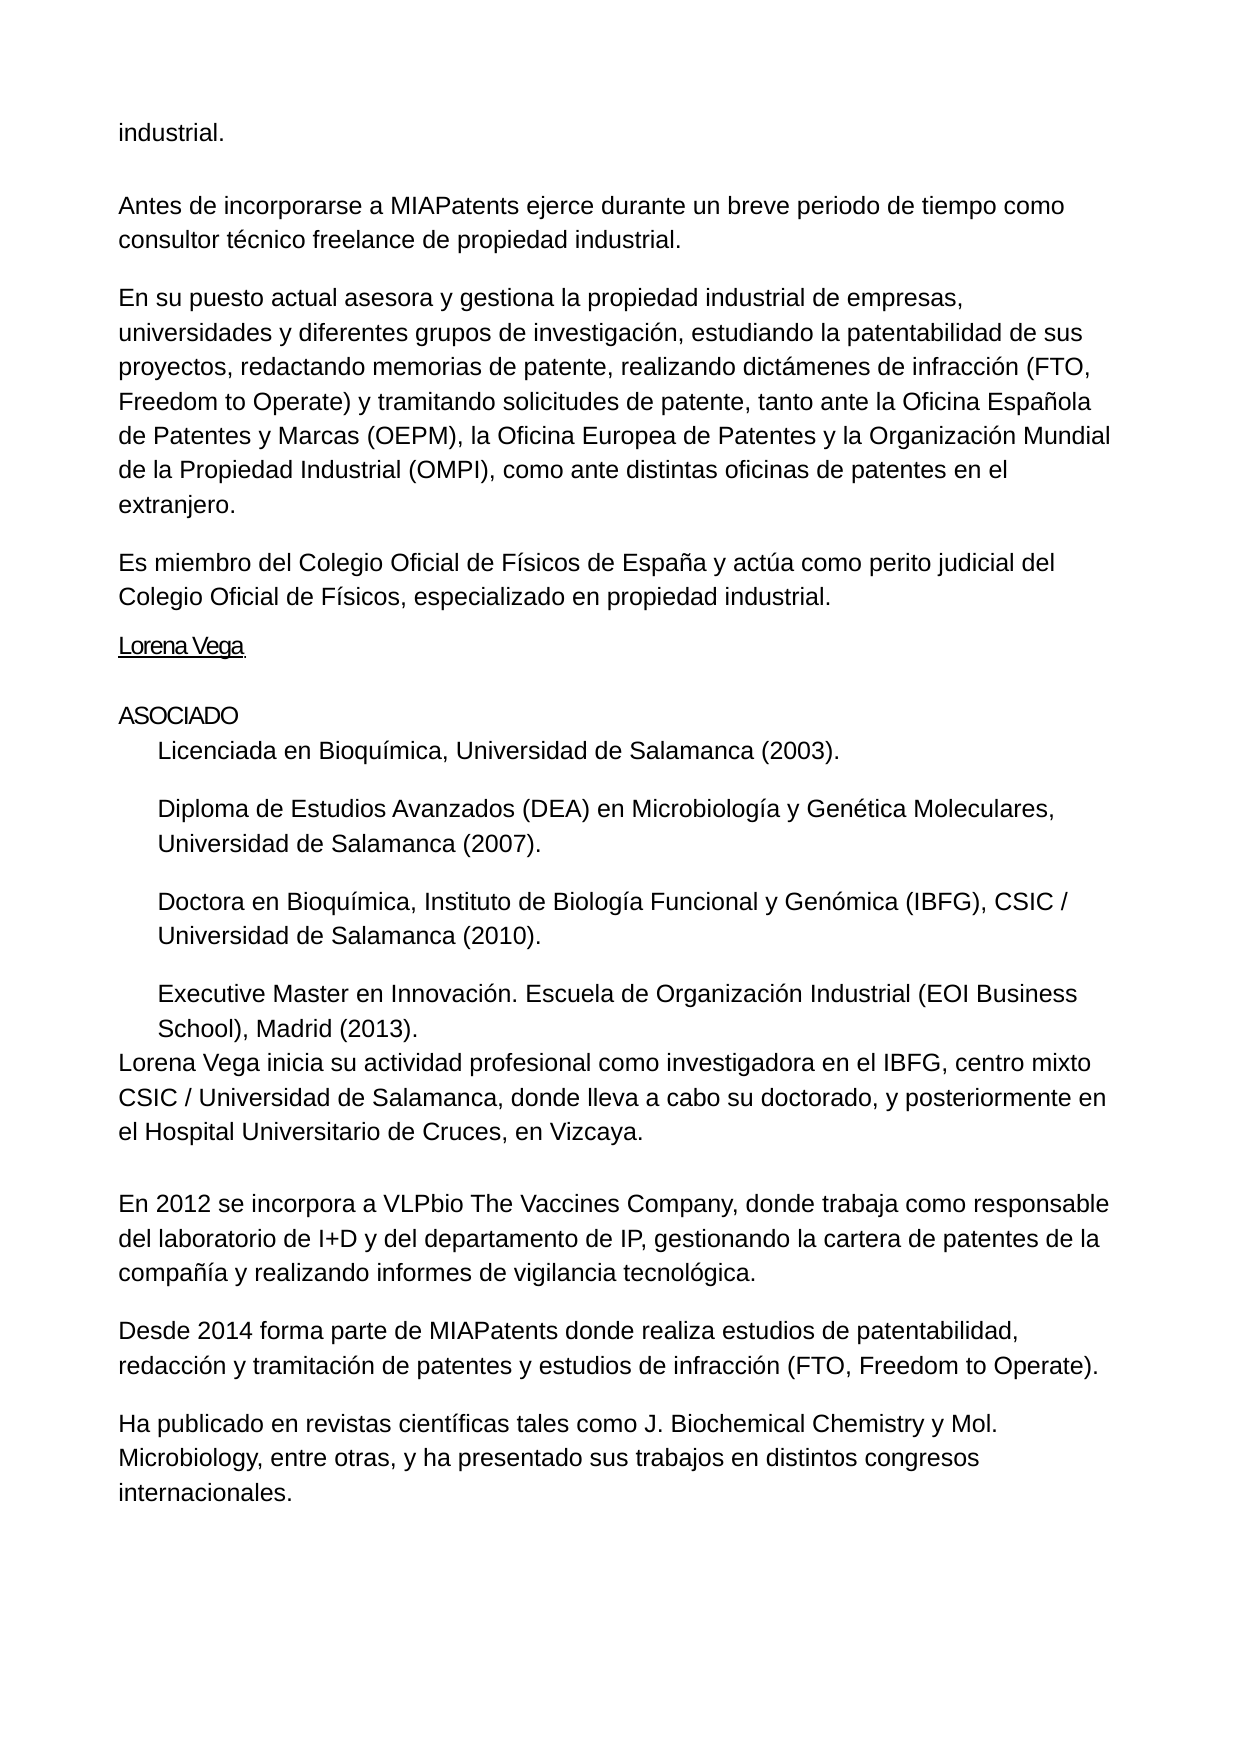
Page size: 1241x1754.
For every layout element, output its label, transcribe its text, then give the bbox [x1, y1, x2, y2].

text Es miembro del Colegio Oficial de Físicos de España y actúa como perito judicial del Colegio Oficial de Físicos, especializado en propiedad industrial. [118, 548, 1122, 611]
subtitle Lorena Vega [118, 631, 1122, 660]
text Desde 2014 forma parte de MIAPatents donde realiza estudios de patentabilidad, redacción y tramitación de patentes y estudios de infracción (FTO, Freedom to Operate). [118, 1316, 1122, 1379]
text Doctora en Bioquímica, Instituto de Biología Funcional y Genómica (IBFG), CSIC / Universidad de Salamanca (2010). [157, 887, 1122, 950]
text Executive Master en Innovación. Escuela de Organización Industrial (EOI Business School), Madrid (2013). [157, 979, 1122, 1042]
text Ha publicado en revistas científicas tales como J. Biochemical Chemistry y Mol. Microbiology, entre otras, y ha presentado sus trabajos en distintos congresos internacionales. [118, 1409, 1122, 1506]
text Licenciada en Bioquímica, Universidad de Salamanca (2003). [157, 736, 1122, 765]
subtitle ASOCIADO [118, 701, 1122, 730]
text En 2012 se incorpora a VLPbio The Vaccines Company, donde trabaja como responsable del laboratorio de I+D y del departamento de IP, gestionando la cartera de patentes de la compañía y realizando informes de vigilancia tecnológica. [118, 1189, 1122, 1287]
text En su puesto actual asesora y gestiona la propiedad industrial de empresas, universidades y diferentes grupos de investigación, estudiando la patentabilidad de sus proyectos, redactando memorias de patente, realizando dictámenes de infracción (FTO, Freedom to Operate) y tramitando solicitudes de patente, tanto ante la Oficina Española de Patentes y Marcas (OEPM), la Oficina Europea de Patentes y la Organización Mundial de la Propiedad Industrial (OMPI), como ante distintas oficinas de patentes en el extranjero. [118, 283, 1122, 519]
text Diploma de Estudios Avanzados (DEA) en Microbiología y Genética Moleculares, Universidad de Salamanca (2007). [157, 794, 1122, 857]
text Antes de incorporarse a MIAPatents ejerce durante un breve periodo de tiempo como consultor técnico freelance de propiedad industrial. [118, 191, 1122, 254]
text Lorena Vega inicia su actividad profesional como investigadora en el IBFG, centro mixto CSIC / Universidad de Salamanca, donde lleva a cabo su doctorado, y posteriormente en el Hospital Universitario de Cruces, en Vizcaya. [118, 1048, 1122, 1146]
text industrial. [118, 118, 1122, 147]
